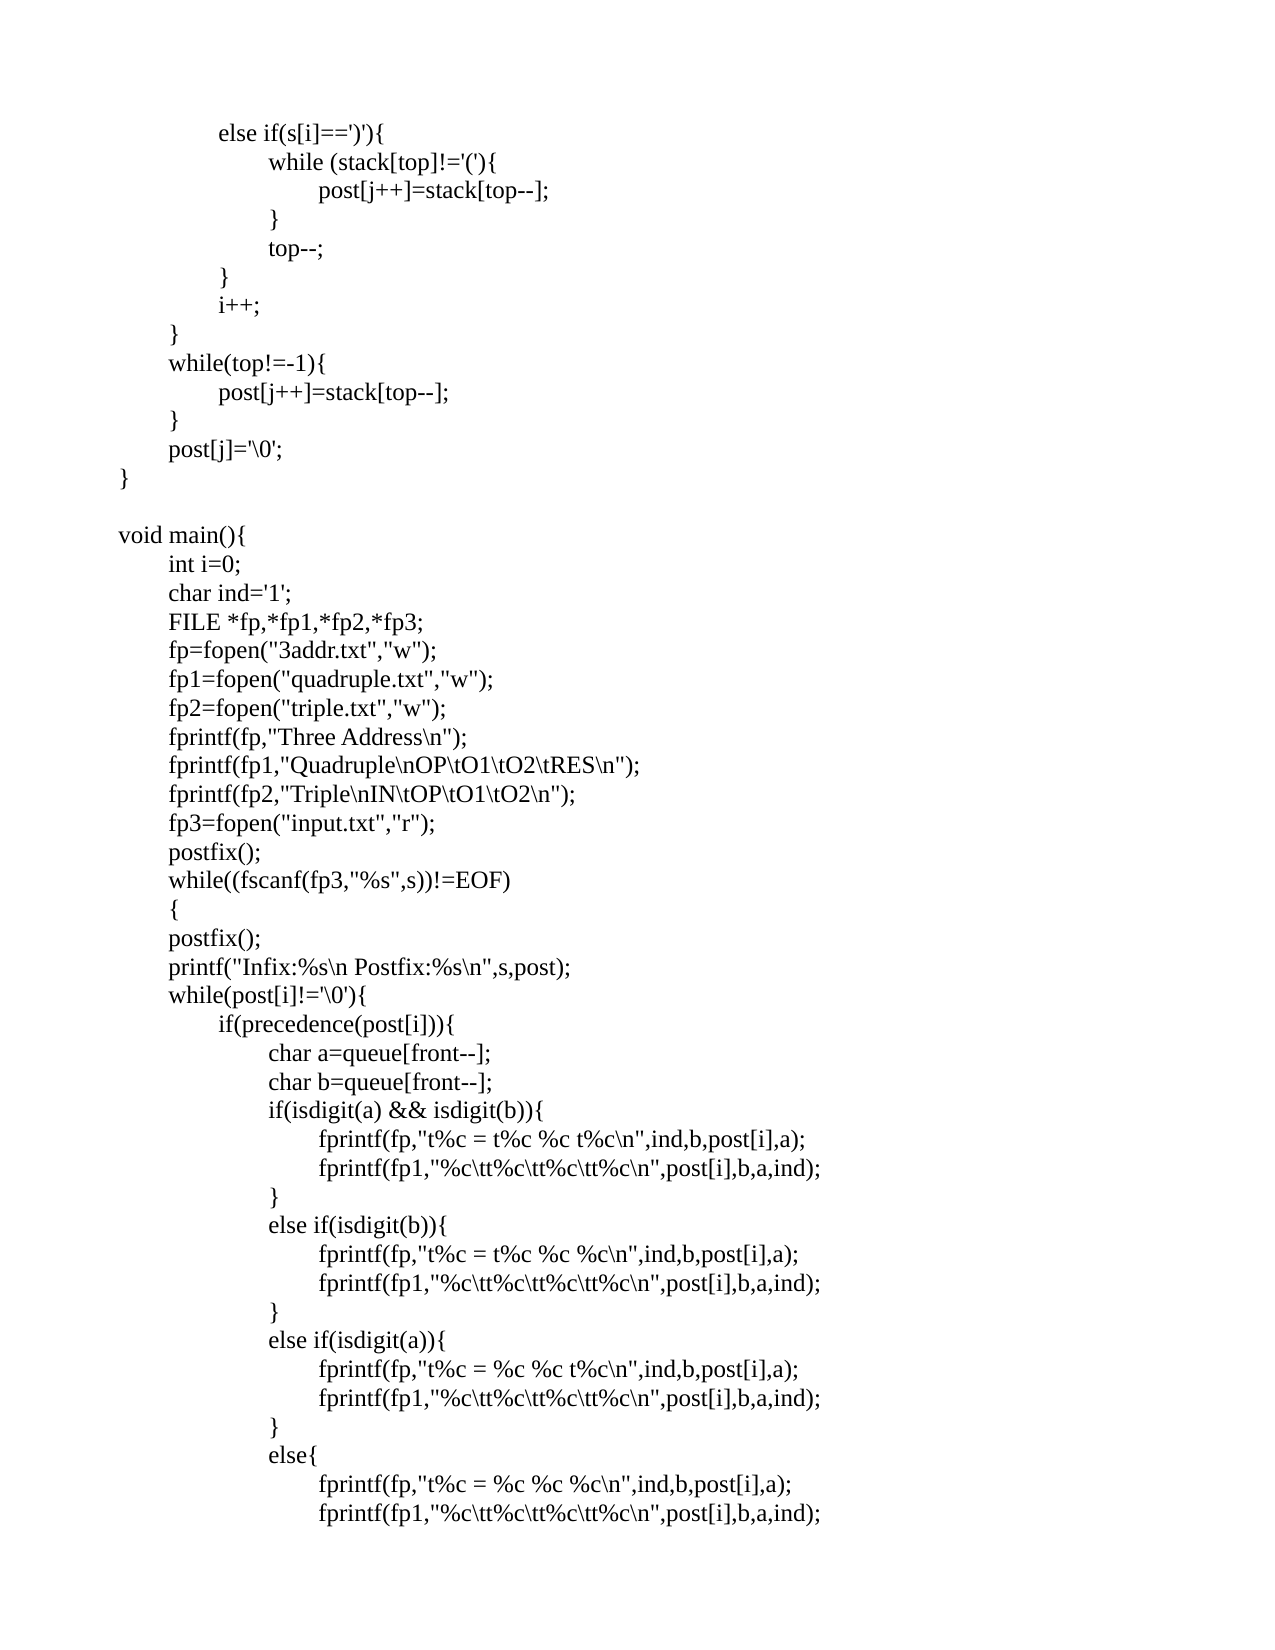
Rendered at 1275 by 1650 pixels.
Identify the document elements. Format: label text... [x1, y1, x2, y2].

text post[j++]=stack[top--]; [118, 377, 1157, 406]
text char ind='1'; [118, 578, 1157, 607]
text fprintf(fp2,"Triple\nIN\tOP\tO1\tO2\n"); [118, 779, 1157, 808]
text fp2=fopen("triple.txt","w"); [118, 693, 1157, 722]
text else{ [118, 1441, 1157, 1469]
text while (stack[top]!='('){ [118, 147, 1157, 176]
text fprintf(fp1,"%c\tt%c\tt%c\tt%c\n",post[i],b,a,ind); [118, 1153, 1157, 1182]
text } [118, 262, 1157, 291]
text postfix(); [118, 923, 1157, 952]
text { [118, 894, 1157, 923]
text int i=0; [118, 549, 1157, 578]
text } [118, 1182, 1157, 1211]
text i++; [118, 291, 1157, 319]
text fp3=fopen("input.txt","r"); [118, 808, 1157, 837]
text fprintf(fp1,"Quadruple\nOP\tO1\tO2\tRES\n"); [118, 751, 1157, 779]
text } [118, 463, 1157, 492]
text else if(isdigit(b)){ [118, 1211, 1157, 1239]
text else if(isdigit(a)){ [118, 1326, 1157, 1354]
text void main(){ [118, 521, 1157, 549]
text } [118, 319, 1157, 348]
text fprintf(fp,"t%c = %c %c t%c\n",ind,b,post[i],a); [118, 1354, 1157, 1383]
text while((fscanf(fp3,"%s",s))!=EOF) [118, 866, 1157, 894]
text else if(s[i]==')'){ [118, 118, 1157, 147]
text fprintf(fp,"Three Address\n"); [118, 722, 1157, 751]
text while(post[i]!='\0'){ [118, 981, 1157, 1009]
text fprintf(fp,"t%c = %c %c %c\n",ind,b,post[i],a); [118, 1469, 1157, 1498]
text } [118, 406, 1157, 434]
text fprintf(fp1,"%c\tt%c\tt%c\tt%c\n",post[i],b,a,ind); [118, 1268, 1157, 1297]
text post[j]='\0'; [118, 434, 1157, 463]
text fprintf(fp,"t%c = t%c %c t%c\n",ind,b,post[i],a); [118, 1124, 1157, 1153]
text top--; [118, 233, 1157, 262]
text } [118, 204, 1157, 233]
text fprintf(fp1,"%c\tt%c\tt%c\tt%c\n",post[i],b,a,ind); [118, 1498, 1157, 1527]
text char a=queue[front--]; [118, 1038, 1157, 1067]
text fp1=fopen("quadruple.txt","w"); [118, 664, 1157, 693]
text FILE *fp,*fp1,*fp2,*fp3; [118, 607, 1157, 636]
text postfix(); [118, 837, 1157, 866]
text } [118, 1412, 1157, 1441]
text if(isdigit(a) && isdigit(b)){ [118, 1096, 1157, 1124]
text fp=fopen("3addr.txt","w"); [118, 636, 1157, 664]
text printf("Infix:%s\n Postfix:%s\n",s,post); [118, 952, 1157, 981]
text fprintf(fp1,"%c\tt%c\tt%c\tt%c\n",post[i],b,a,ind); [118, 1383, 1157, 1412]
text while(top!=-1){ [118, 348, 1157, 377]
text if(precedence(post[i])){ [118, 1009, 1157, 1038]
text } [118, 1297, 1157, 1326]
text post[j++]=stack[top--]; [118, 176, 1157, 204]
text char b=queue[front--]; [118, 1067, 1157, 1096]
text fprintf(fp,"t%c = t%c %c %c\n",ind,b,post[i],a); [118, 1239, 1157, 1268]
